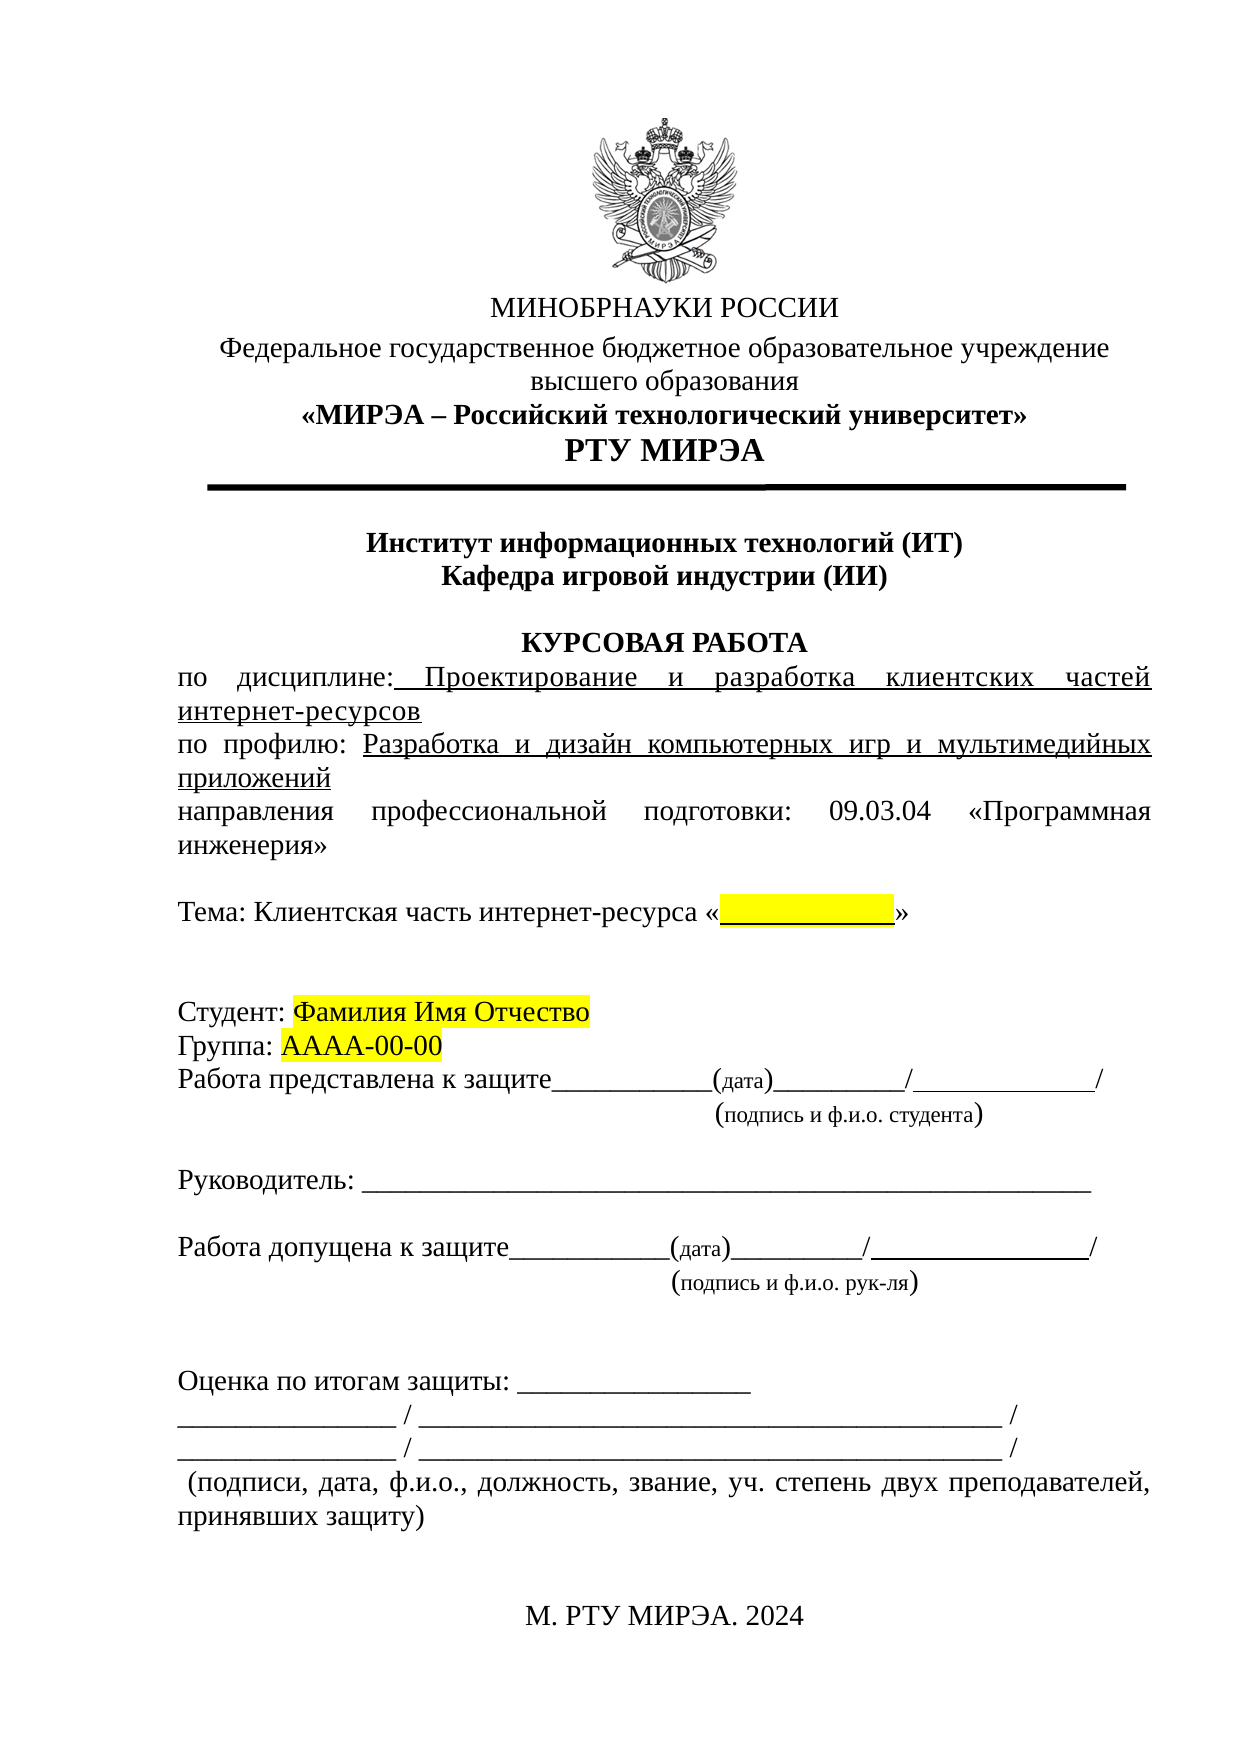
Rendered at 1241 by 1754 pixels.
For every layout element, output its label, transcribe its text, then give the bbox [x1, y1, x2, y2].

text по профилю: Разработка и дизайн компьютерных игр и мультимедийных приложений [177, 726, 1152, 793]
table_header [829, 118, 1159, 284]
text Оценка по итогам защиты: ________________ [177, 1363, 1152, 1397]
text КУРСОВАЯ РАБОТА [177, 626, 1152, 659]
text направления профессиональной подготовки: 09.03.04 «Программная инженерия» [177, 793, 1152, 860]
text (подпись и ф.и.о. студента) [546, 1095, 1152, 1129]
table_cell Федеральное государственное бюджетное образовательное учреждение высшего образования «МИРЭА – Российский технологический университет» РТУ МИРЭА [170, 330, 1159, 525]
text (подписи, дата, ф.и.о., должность, звание, уч. степень двух преподавателей, принявших защиту) [177, 1464, 1152, 1531]
table_header [500, 118, 829, 285]
text _______________ / ________________________________________ / [177, 1397, 1152, 1431]
text Руководитель: __________________________________________________ [177, 1162, 1152, 1196]
table_header [170, 118, 499, 284]
text (подпись и ф.и.о. рук-ля) [546, 1263, 1152, 1296]
picture [591, 118, 738, 284]
text Тема: Клиентская часть интернет-ресурса « » [177, 894, 1152, 927]
text М. РТУ МИРЭА. 2024 [177, 1598, 1152, 1632]
text по дисциплине: Проектирование и разработка клиентских частей интернет-ресурсов [177, 659, 1152, 726]
text Институт информационных технологий (ИТ) [177, 525, 1152, 558]
text Работа представлена к защите___________(дата)_________/ / [177, 1062, 1152, 1095]
text Кафедра игровой индустрии (ИИ) [177, 558, 1152, 592]
text _______________ / ________________________________________ / [177, 1431, 1152, 1464]
table_cell МИНОБРНАУКИ РОССИИ [170, 284, 1159, 330]
text Работа допущена к защите___________(дата)_________/ / [177, 1229, 1152, 1263]
text Студент: Фамилия Имя Отчество [177, 994, 1152, 1028]
text Группа: АААА-00-00 [177, 1028, 1152, 1062]
